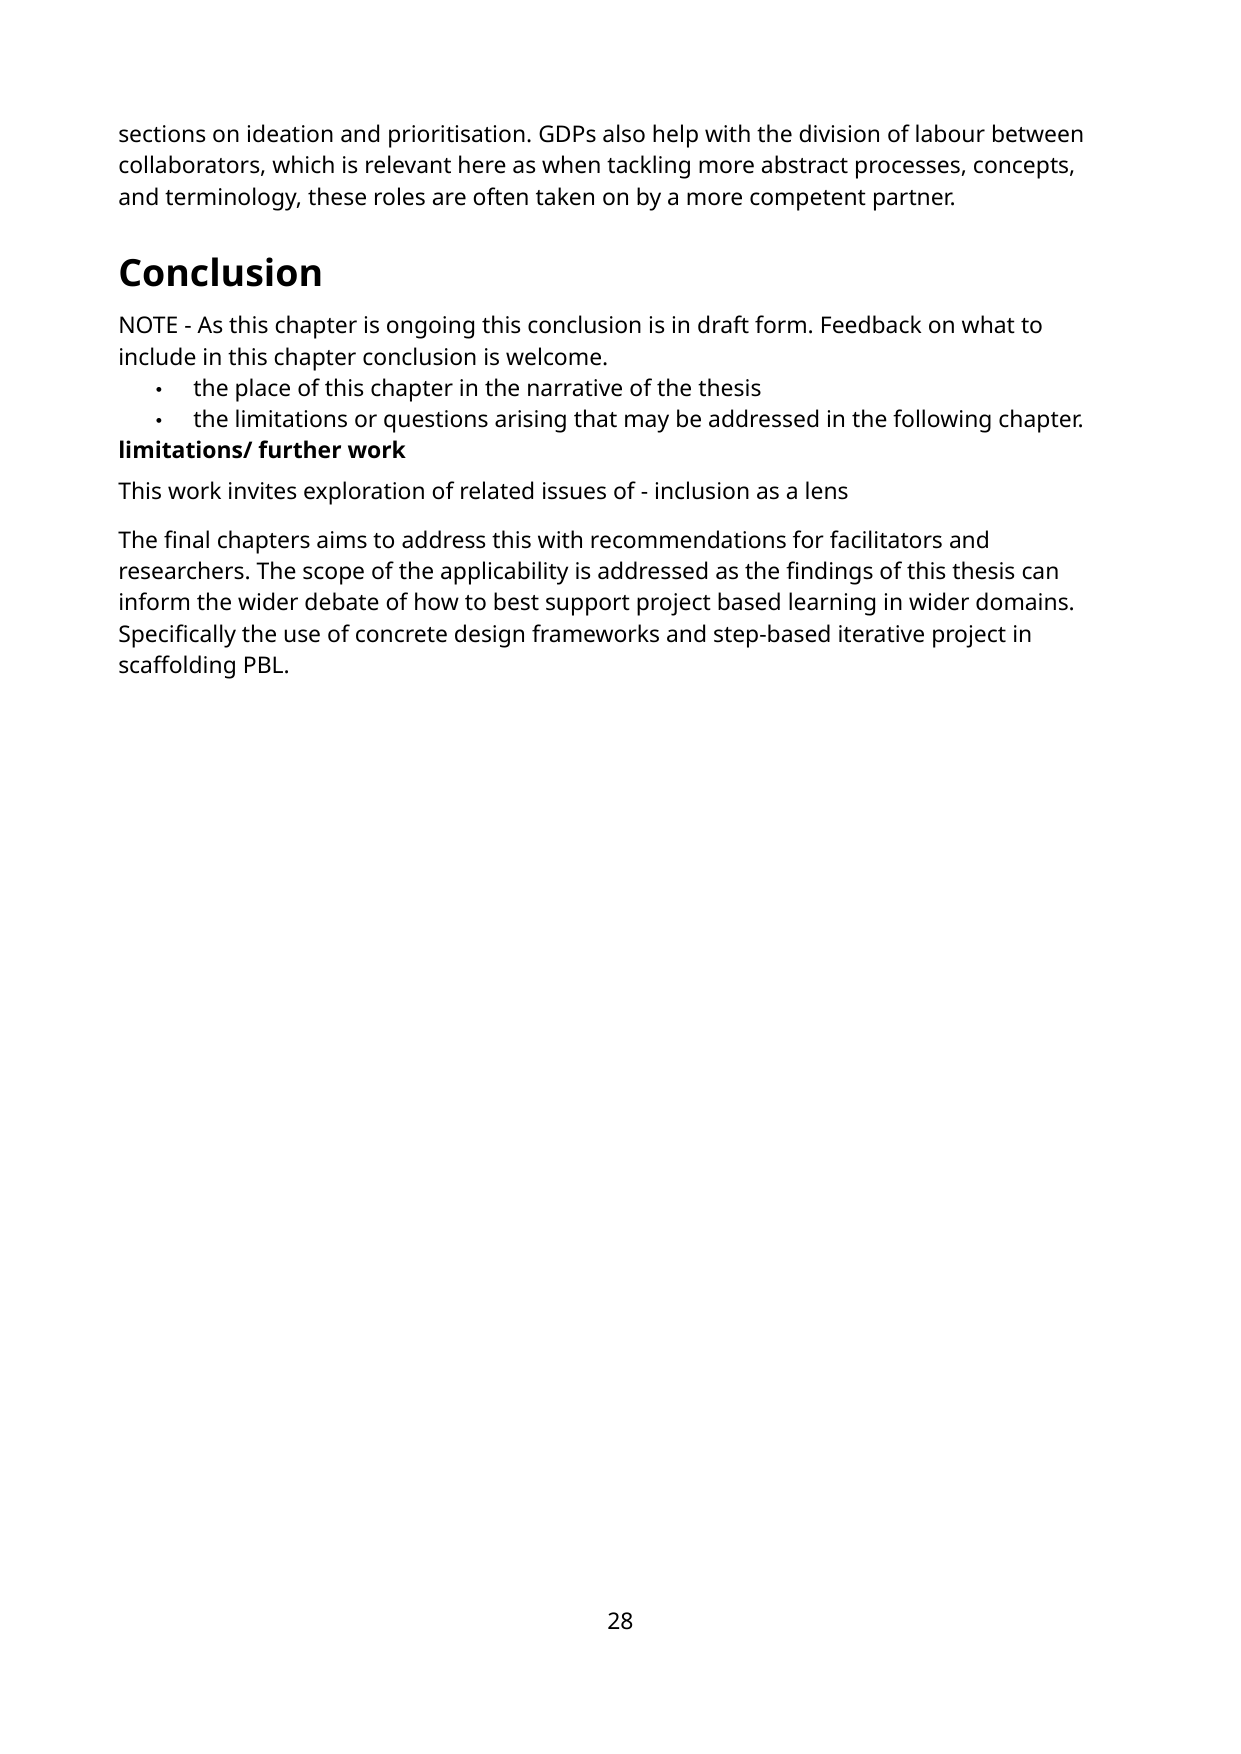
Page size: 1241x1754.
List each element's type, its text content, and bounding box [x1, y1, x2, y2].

text limitations/ further work [118, 434, 1122, 466]
text This work invites exploration of related issues of - inclusion as a lens [118, 474, 1122, 506]
list the place of this chapter in the narrative of the thesis [156, 372, 1122, 403]
text The final chapters aims to address this with recommendations for facilitators and researchers. The scope of the applicability is addressed as the findings of this thesis can inform the wider debate of how to best support project based learning in wider domains. Specifically the use of concrete design frameworks and step-based iterative project in scaffolding PBL. [118, 524, 1122, 680]
list the limitations or questions arising that may be addressed in the following chapter. [156, 403, 1122, 434]
text NOTE - As this chapter is ongoing this conclusion is in draft form. Feedback on what to include in this chapter conclusion is welcome. [118, 309, 1122, 372]
subtitle Conclusion [118, 246, 1122, 297]
text sections on ideation and prioritisation. GDPs also help with the division of labour between collaborators, which is relevant here as when tackling more abstract processes, concepts, and terminology, these roles are often taken on by a more competent partner. [118, 118, 1122, 212]
